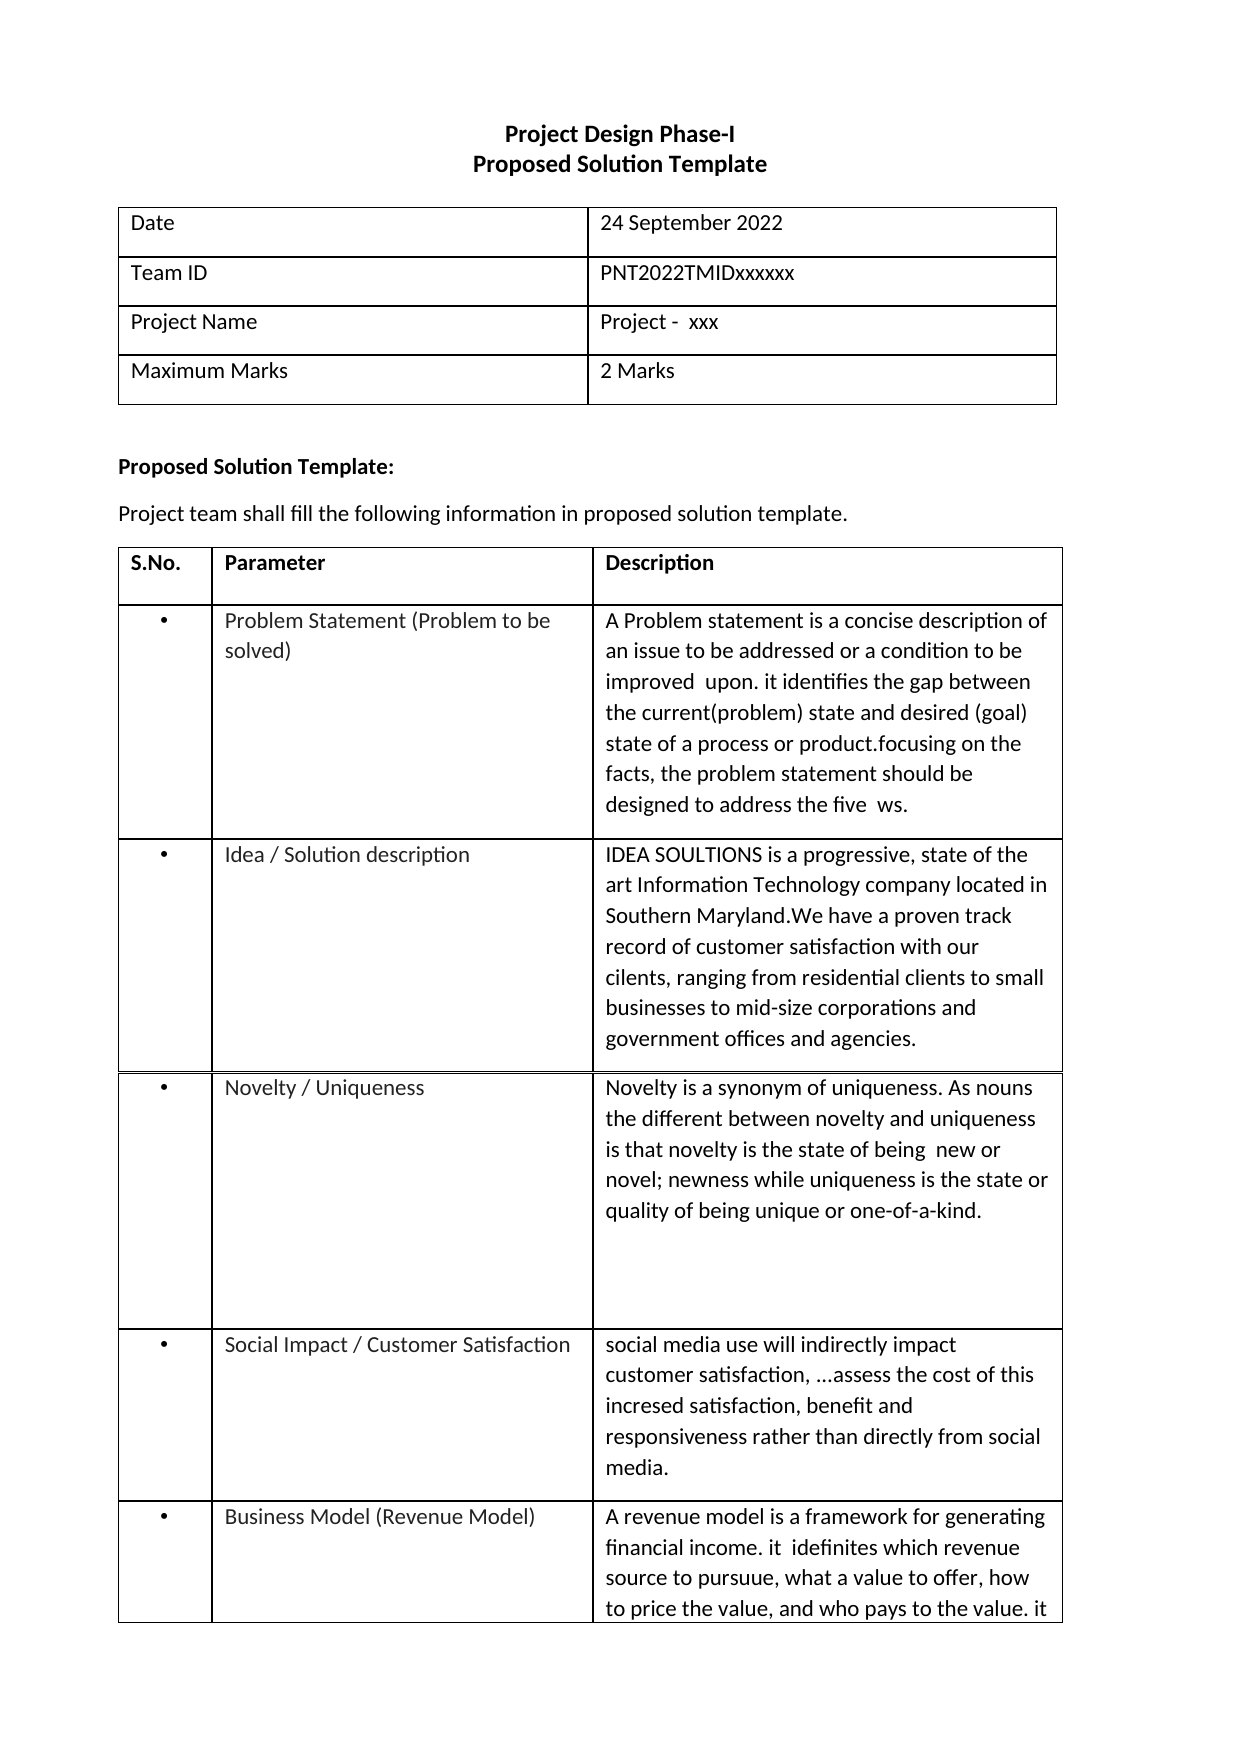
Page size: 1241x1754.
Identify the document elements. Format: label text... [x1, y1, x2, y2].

table_cell Problem Statement (Problem to be solved) [213, 606, 592, 838]
table_cell [119, 1502, 211, 1622]
table_cell Idea / Solution description [213, 840, 592, 1071]
table_cell [119, 1074, 211, 1328]
table_cell Project Name [119, 307, 587, 354]
table_cell Social Impact / Customer Satisfaction [213, 1330, 592, 1500]
table_cell PNT2022TMIDxxxxxx [589, 258, 1056, 305]
table_cell Business Model (Revenue Model) [213, 1502, 592, 1622]
text Project Design Phase-I [118, 118, 1122, 149]
table_cell IDEA SOULTIONS is a progressive, state of the art Information Technology company located in Southern Maryland.We have a proven track record of customer satisfaction with our cilents, ranging from residential clients to small businesses to mid-size corporations and government offices and agencies. [594, 840, 1062, 1071]
table_cell Maximum Marks [119, 356, 587, 404]
table_cell Team ID [119, 258, 587, 305]
table_header 24 September 2022 [589, 208, 1056, 256]
table_cell A revenue model is a framework for generating financial income. it idefinites which revenue source to pursuue, what a value to offer, how to price the value, and who pays to the value. it [594, 1502, 1062, 1622]
table_header Description [594, 548, 1062, 604]
table_cell 2 Marks [589, 356, 1056, 404]
table_header Parameter [213, 548, 592, 604]
table_header S.No. [119, 548, 211, 604]
table_cell [119, 840, 211, 1071]
table_cell Novelty is a synonym of uniqueness. As nouns the different between novelty and uniqueness is that novelty is the state of being new or novel; newness while uniqueness is the state or quality of being unique or one-of-a-kind. [594, 1074, 1062, 1328]
table_cell [119, 1330, 211, 1500]
text Project team shall fill the following information in proposed solution template. [118, 499, 1122, 527]
table_cell social media use will indirectly impact customer satisfaction, ...assess the cost of this incresed satisfaction, benefit and responsiveness rather than directly from social media. [594, 1330, 1062, 1500]
text Proposed Solution Template: [118, 452, 1122, 480]
table_cell A Problem statement is a concise description of an issue to be addressed or a condition to be improved upon. it identifies the gap between the current(problem) state and desired (goal) state of a process or product.focusing on the facts, the problem statement should be designed to address the five ws. [594, 606, 1062, 838]
table_cell [119, 606, 211, 838]
table_header Date [119, 208, 587, 256]
table_cell Project - xxx [589, 307, 1056, 354]
text Proposed Solution Template [118, 149, 1122, 179]
table_cell Novelty / Uniqueness [213, 1074, 592, 1328]
